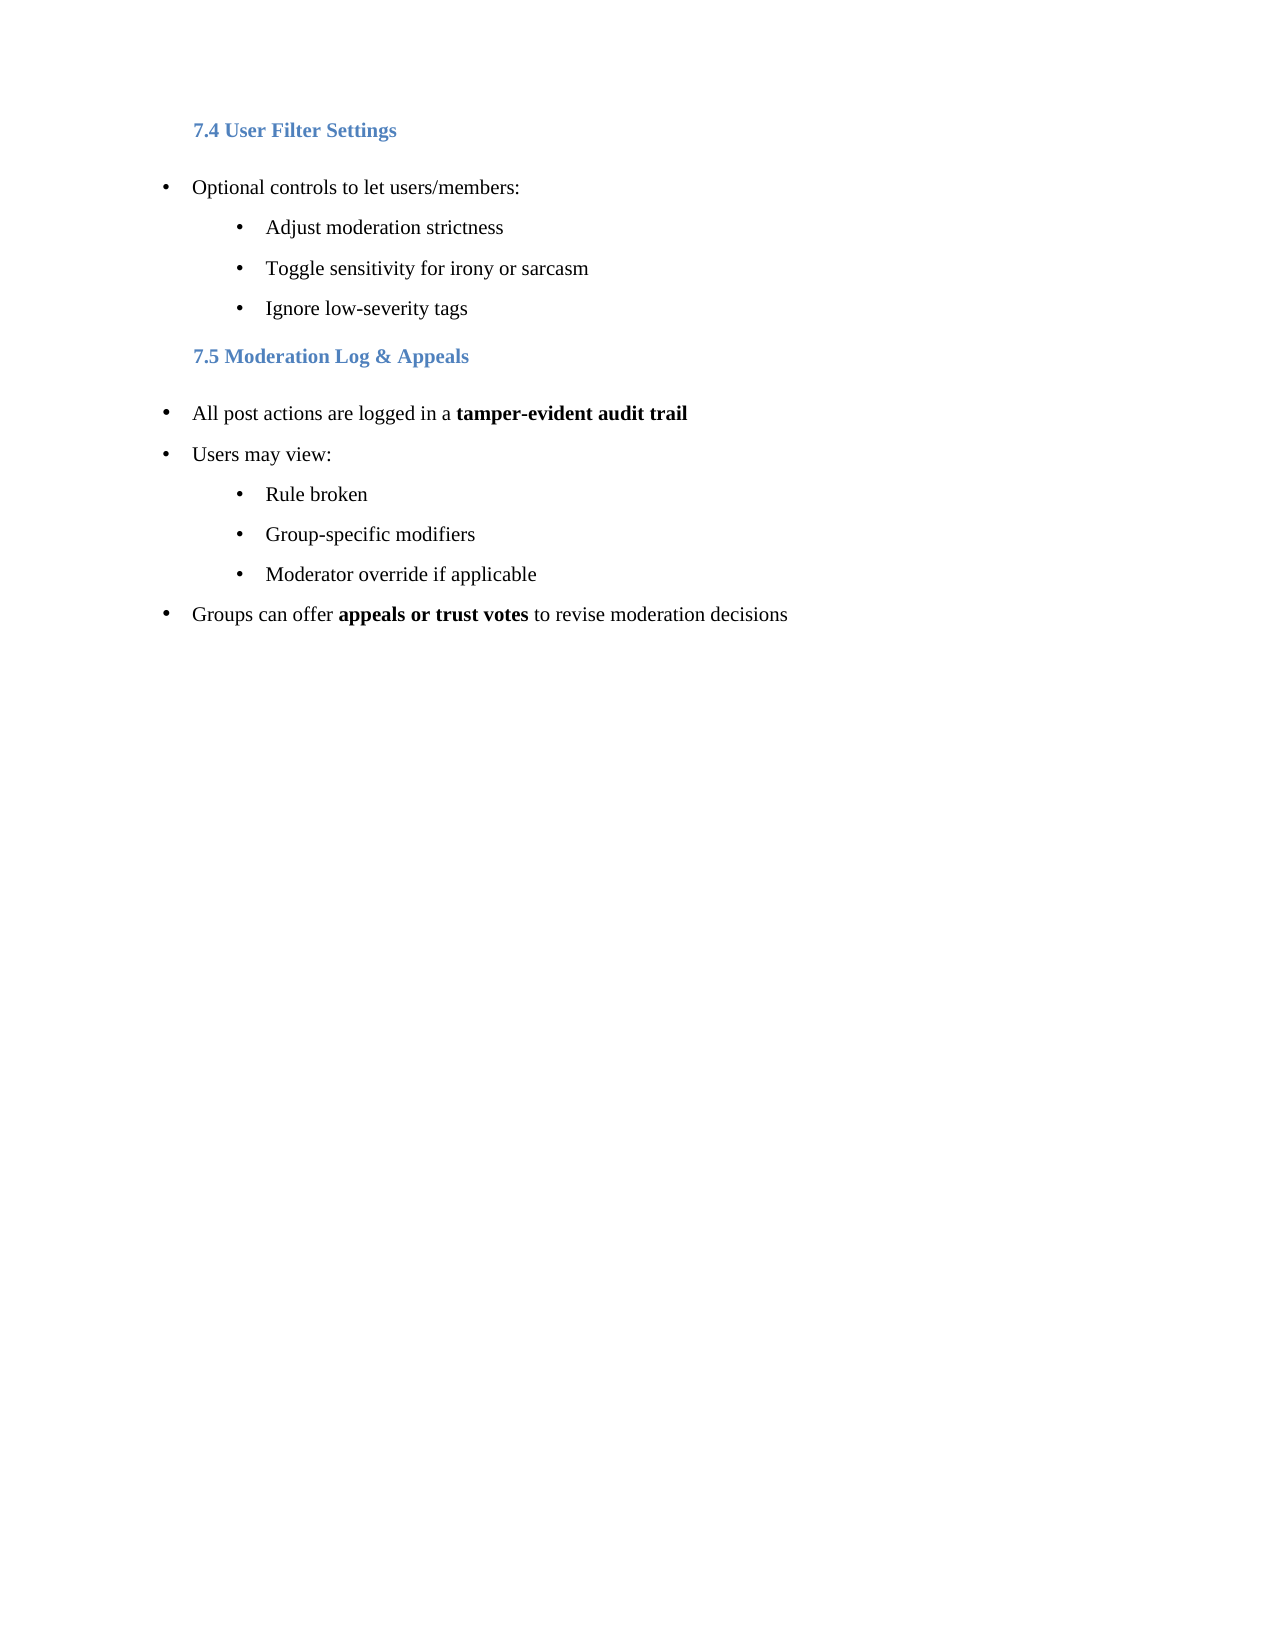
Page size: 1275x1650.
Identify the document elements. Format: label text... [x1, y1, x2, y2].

list Ignore low-severity tags [236, 296, 1157, 319]
list Moderator override if applicable [236, 562, 1157, 586]
subtitle 7.5 Moderation Log & Appeals [118, 344, 1157, 368]
list Optional controls to let users/members: [162, 175, 1157, 199]
list Groups can offer appeals or trust votes to revise moderation decisions [162, 602, 1157, 626]
list Toggle sensitivity for irony or sarcasm [236, 255, 1157, 279]
list Users may view: [162, 442, 1157, 466]
list Group-specific modifiers [236, 522, 1157, 546]
subtitle 7.4 User Filter Settings [118, 118, 1157, 142]
list All post actions are logged in a tamper-evident audit trail [162, 401, 1157, 425]
list Adjust moderation strictness [236, 215, 1157, 239]
list Rule broken [236, 482, 1157, 506]
